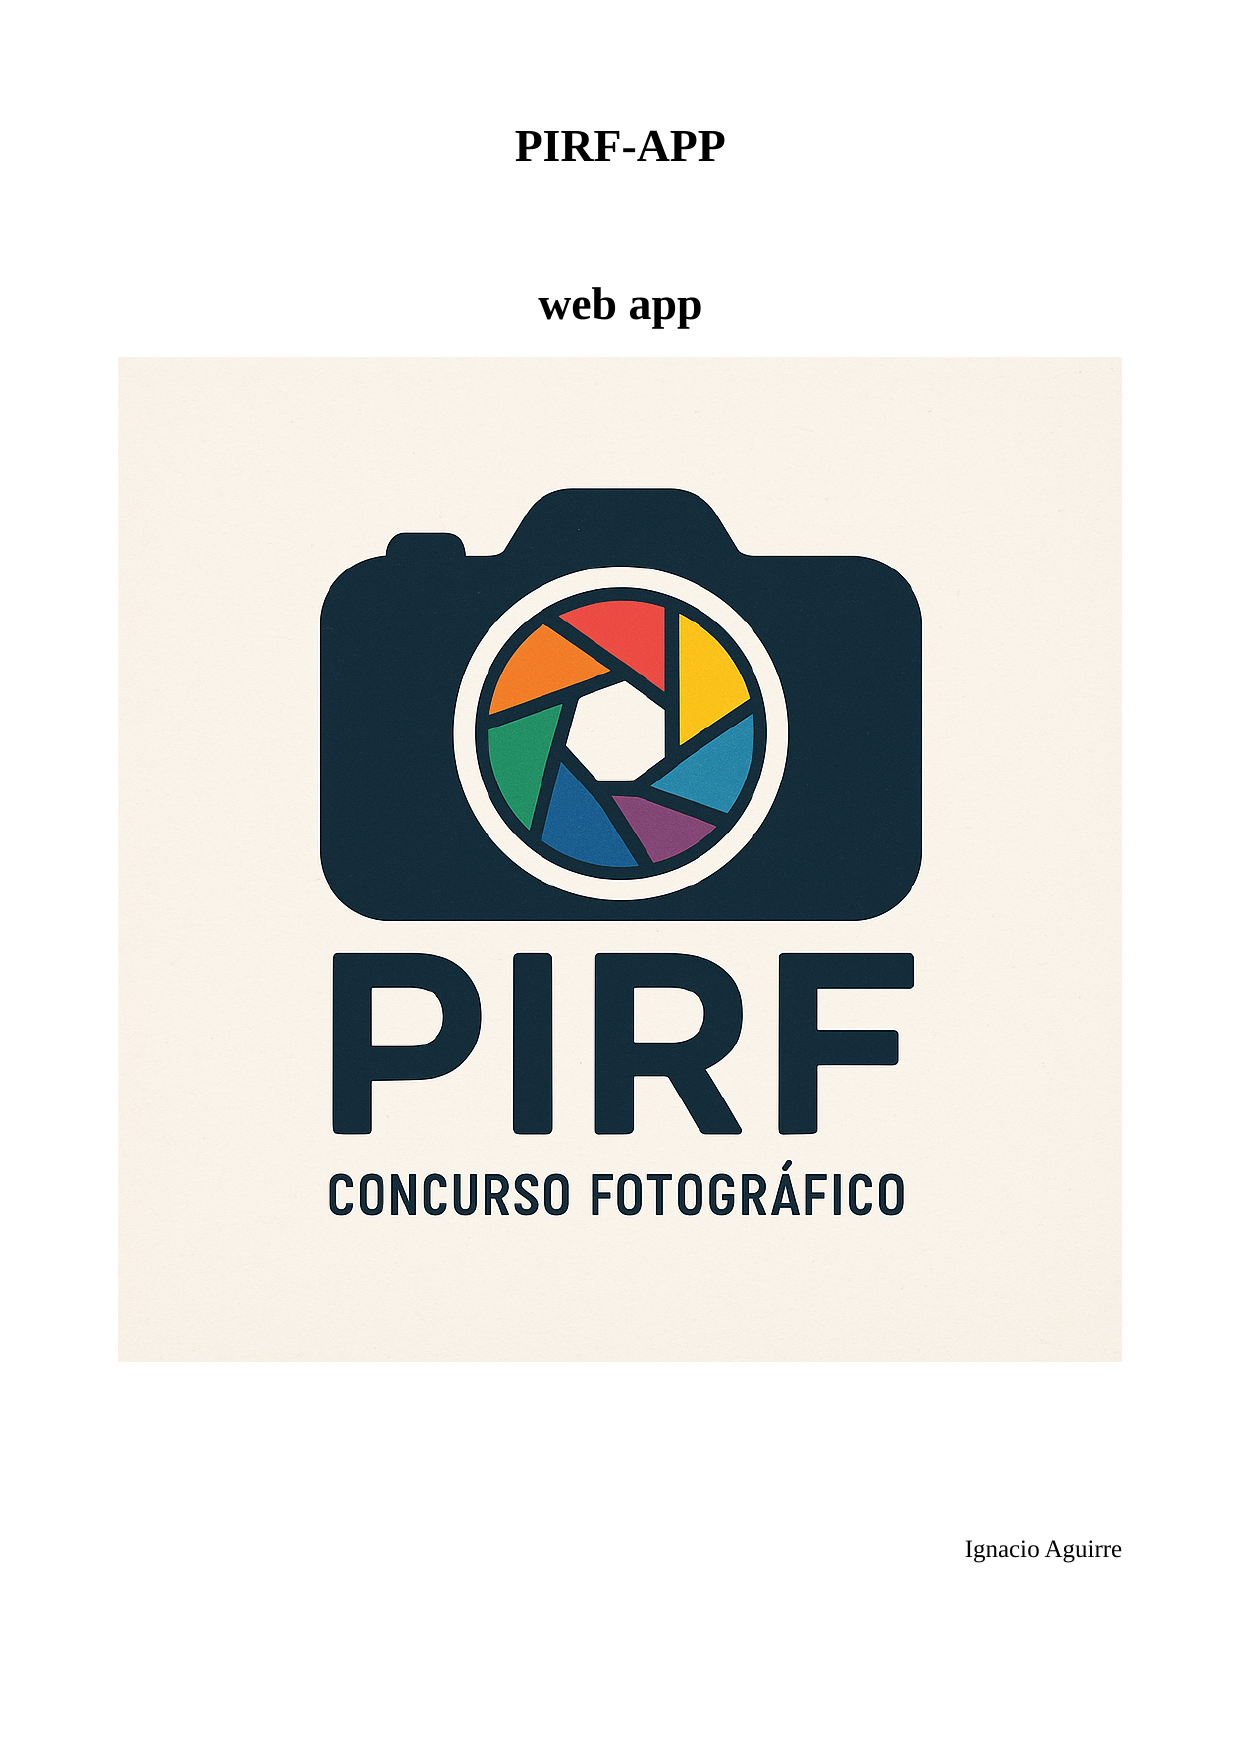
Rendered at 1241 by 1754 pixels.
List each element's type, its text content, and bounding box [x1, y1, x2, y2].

text PIRF-APP [118, 118, 1122, 171]
picture [118, 357, 1123, 1362]
text Ignacio Aguirre [118, 1534, 1122, 1563]
text web app [118, 276, 1122, 329]
